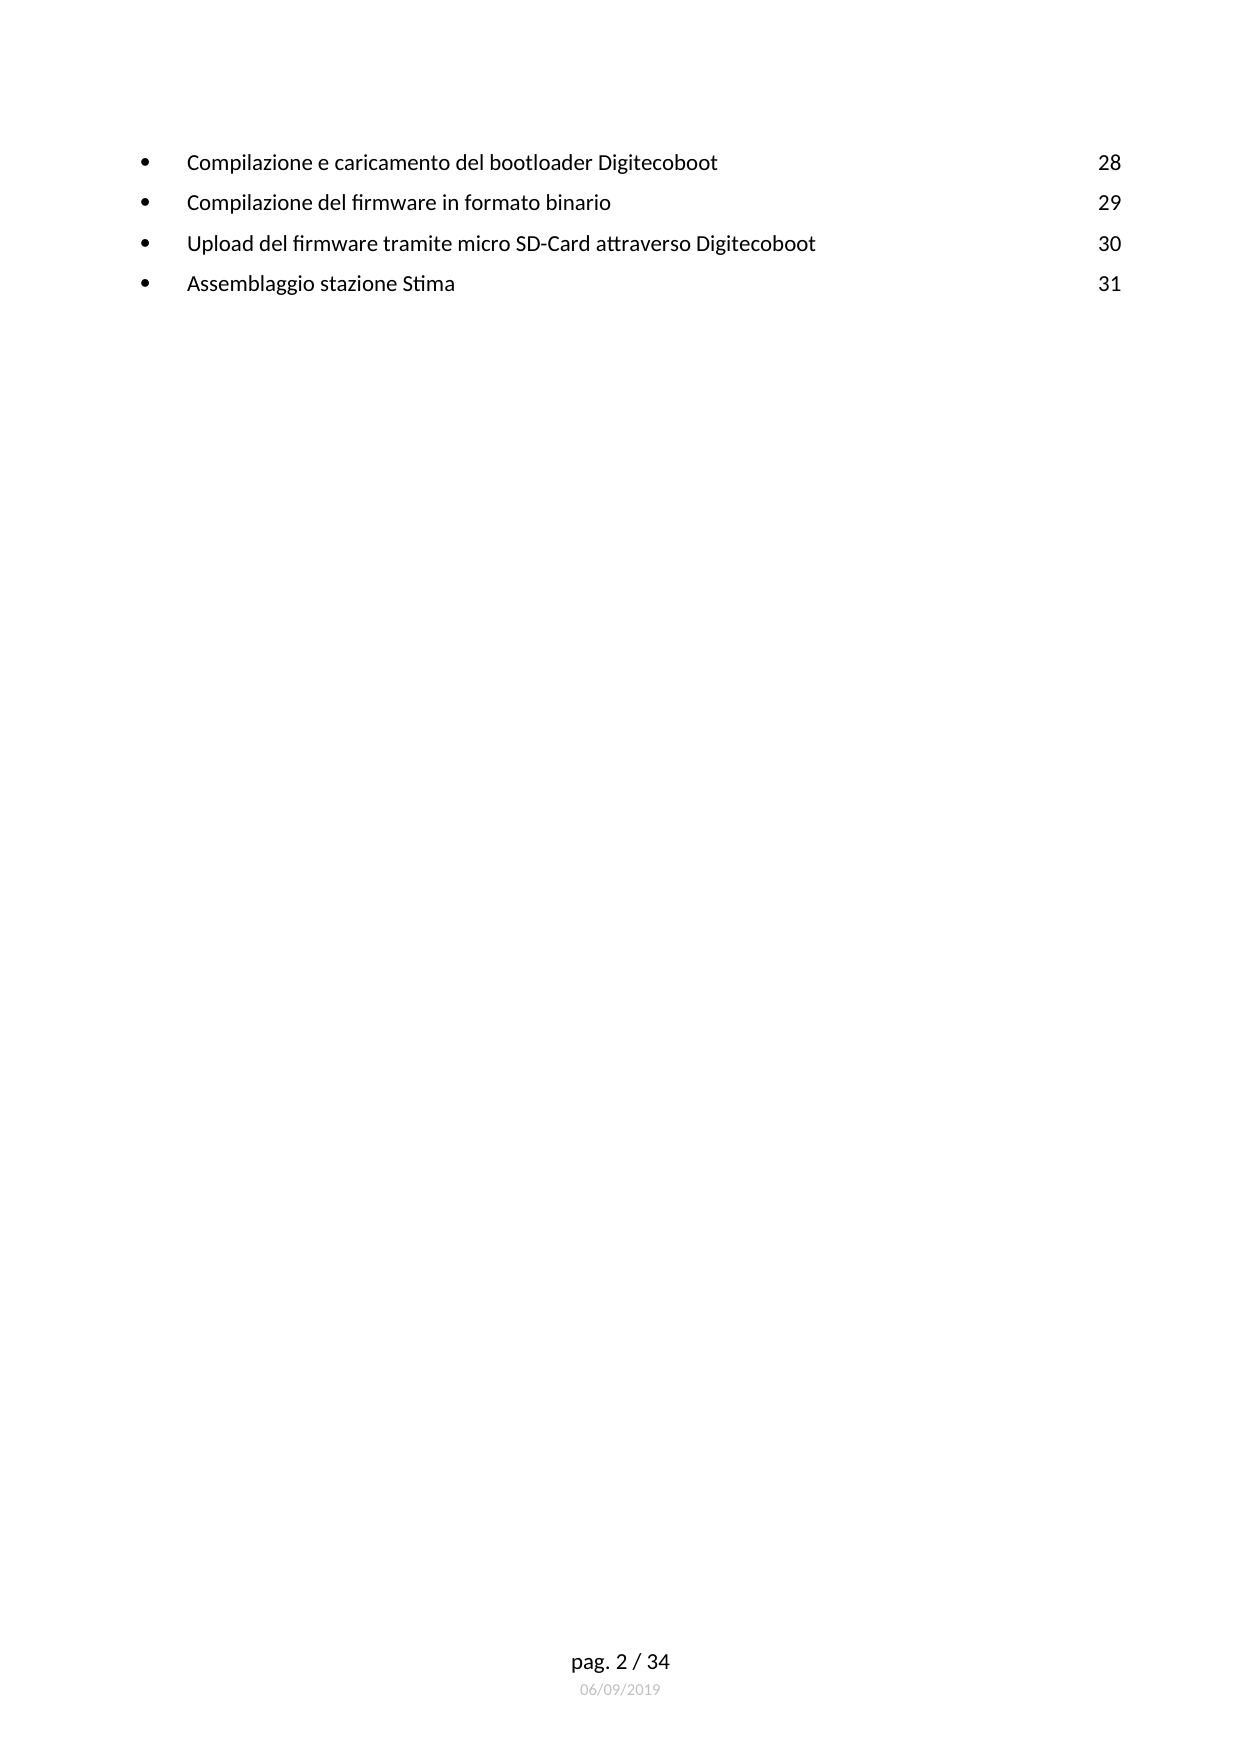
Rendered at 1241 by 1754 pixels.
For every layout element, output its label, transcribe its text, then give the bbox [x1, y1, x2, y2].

text  Upload del firmware tramite micro SD-Card attraverso Digitecoboot 30 [141, 229, 1122, 257]
text  Compilazione e caricamento del bootloader Digitecoboot 28 [141, 148, 1122, 176]
text  Assemblaggio stazione Stima 31 [141, 269, 1122, 297]
text  Compilazione del firmware in formato binario 29 [141, 188, 1122, 216]
